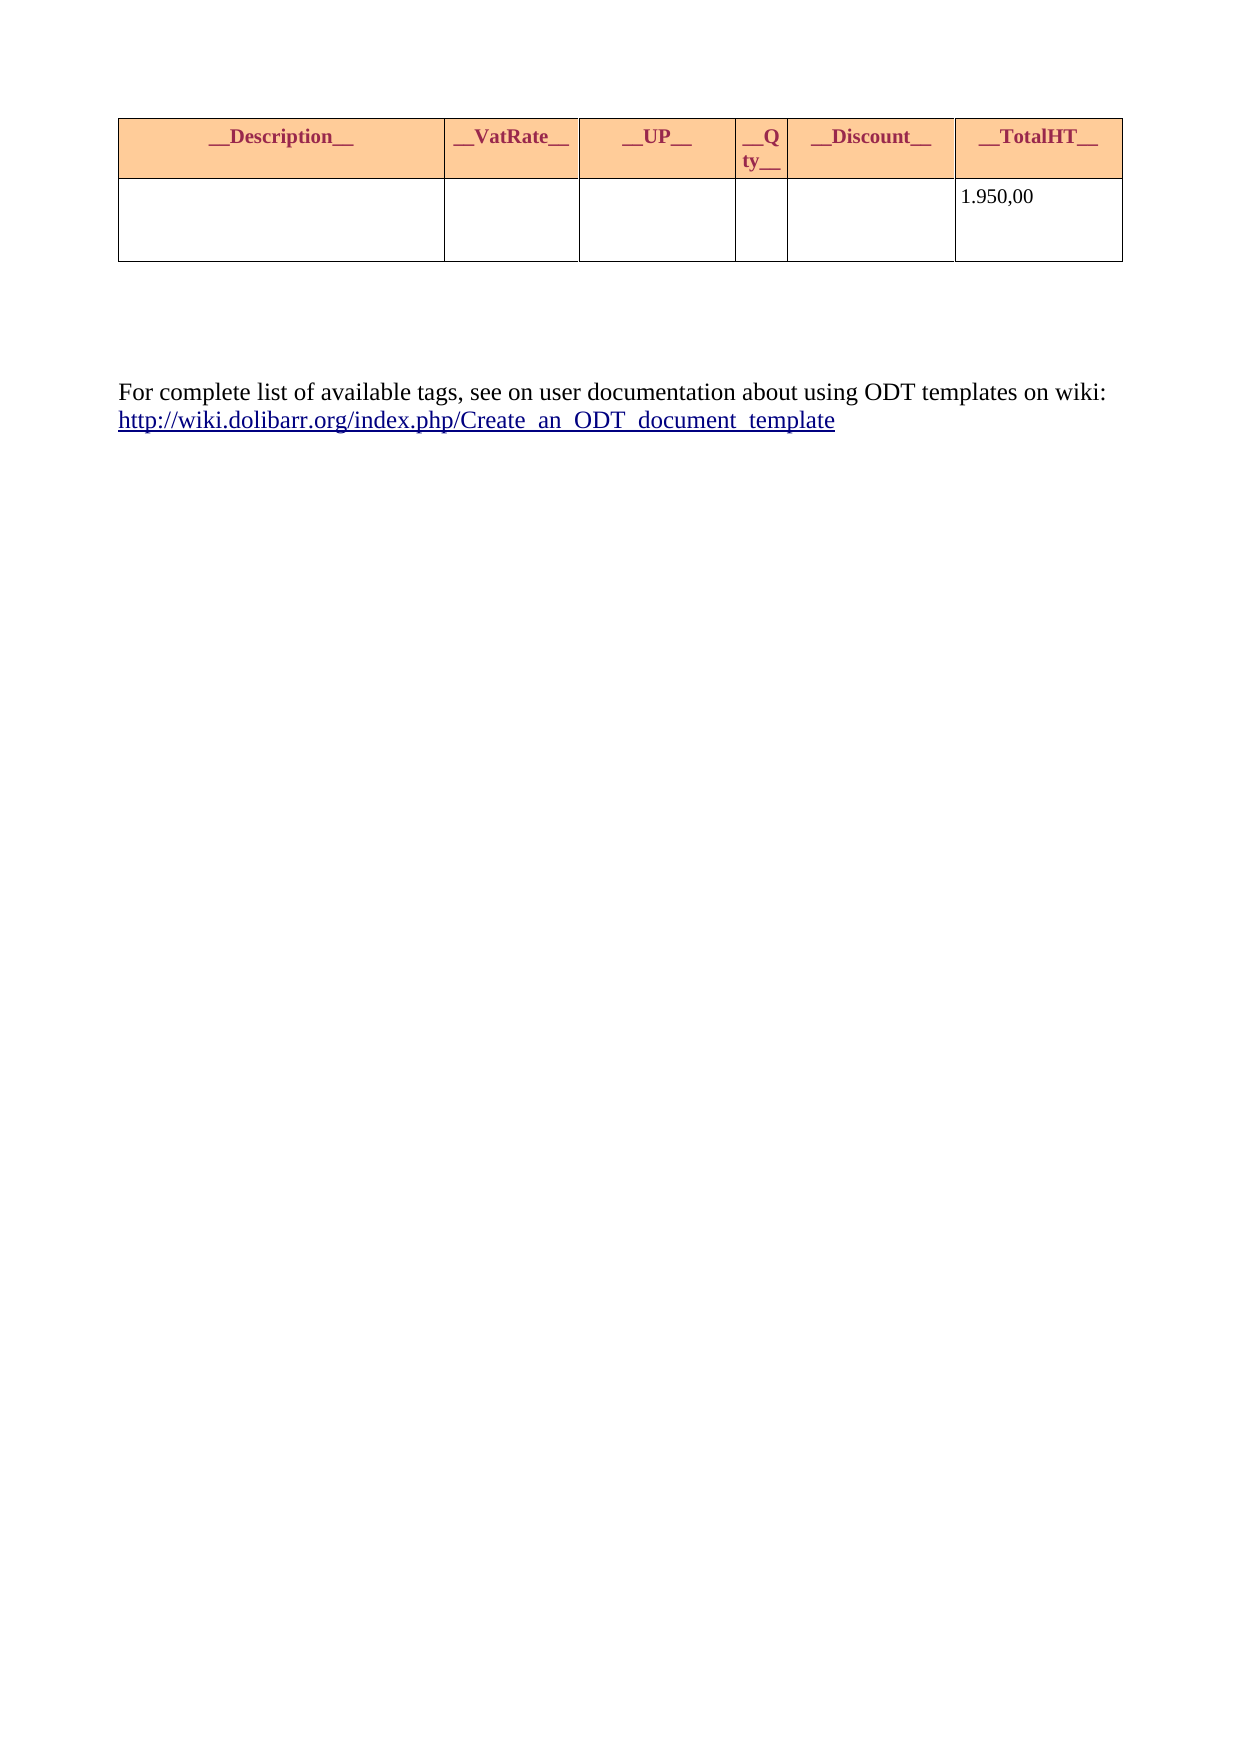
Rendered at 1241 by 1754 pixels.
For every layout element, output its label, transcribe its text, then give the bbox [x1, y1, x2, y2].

table_cell [788, 179, 954, 261]
table_header __Qty__ [736, 119, 787, 178]
table_cell [580, 179, 735, 261]
text http://wiki.dolibarr.org/index.php/Create_an_ODT_document_template [118, 405, 1122, 434]
table_cell [736, 179, 787, 261]
table_header __UP__ [580, 119, 735, 178]
table_header __TotalHT__ [956, 119, 1122, 178]
table_header __Discount__ [788, 119, 954, 178]
text For complete list of available tags, see on user documentation about using ODT templates on wiki: [118, 377, 1122, 405]
table_cell [445, 179, 578, 261]
table_cell [119, 179, 444, 261]
table_cell 1.950,00 [956, 179, 1122, 261]
table_header __Description__ [119, 119, 444, 178]
table_header __VatRate__ [445, 119, 578, 178]
